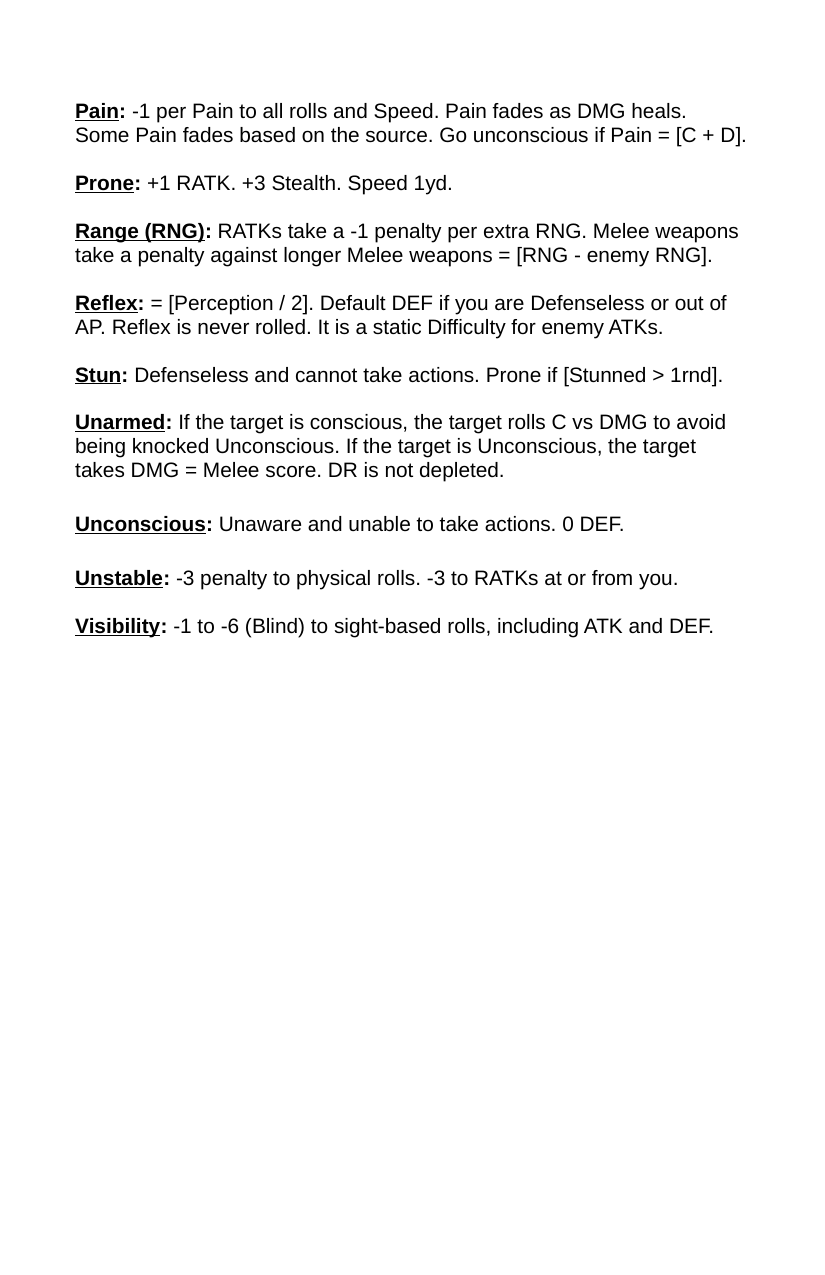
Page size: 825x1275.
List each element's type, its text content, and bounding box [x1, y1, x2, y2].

text Stun: Defenseless and cannot take actions. Prone if [Stunned > 1rnd]. [75, 362, 750, 386]
text Unconscious: Unaware and unable to take actions. 0 DEF. [75, 512, 750, 536]
text Pain: -1 per Pain to all rolls and Speed. Pain fades as DMG heals. [75, 99, 750, 123]
text Unstable: -3 penalty to physical rolls. -3 to RATKs at or from you. [75, 566, 750, 590]
text Visibility: -1 to -6 (Blind) to sight-based rolls, including ATK and DEF. [75, 614, 750, 638]
text Reflex: = [Perception / 2]. Default DEF if you are Defenseless or out of AP. Reflex is never rolled. It is a static Difficulty for enemy ATKs. [75, 291, 750, 338]
text Unarmed: If the target is conscious, the target rolls C vs DMG to avoid being knocked Unconscious. If the target is Unconscious, the target takes DMG = Melee score. DR is not depleted. [75, 410, 750, 482]
text Range (RNG): RATKs take a -1 penalty per extra RNG. Melee weapons take a penalty against longer Melee weapons = [RNG - enemy RNG]. [75, 219, 750, 267]
text Some Pain fades based on the source. Go unconscious if Pain = [C + D]. [75, 123, 750, 147]
text Prone: +1 RATK. +3 Stealth. Speed 1yd. [75, 171, 750, 195]
